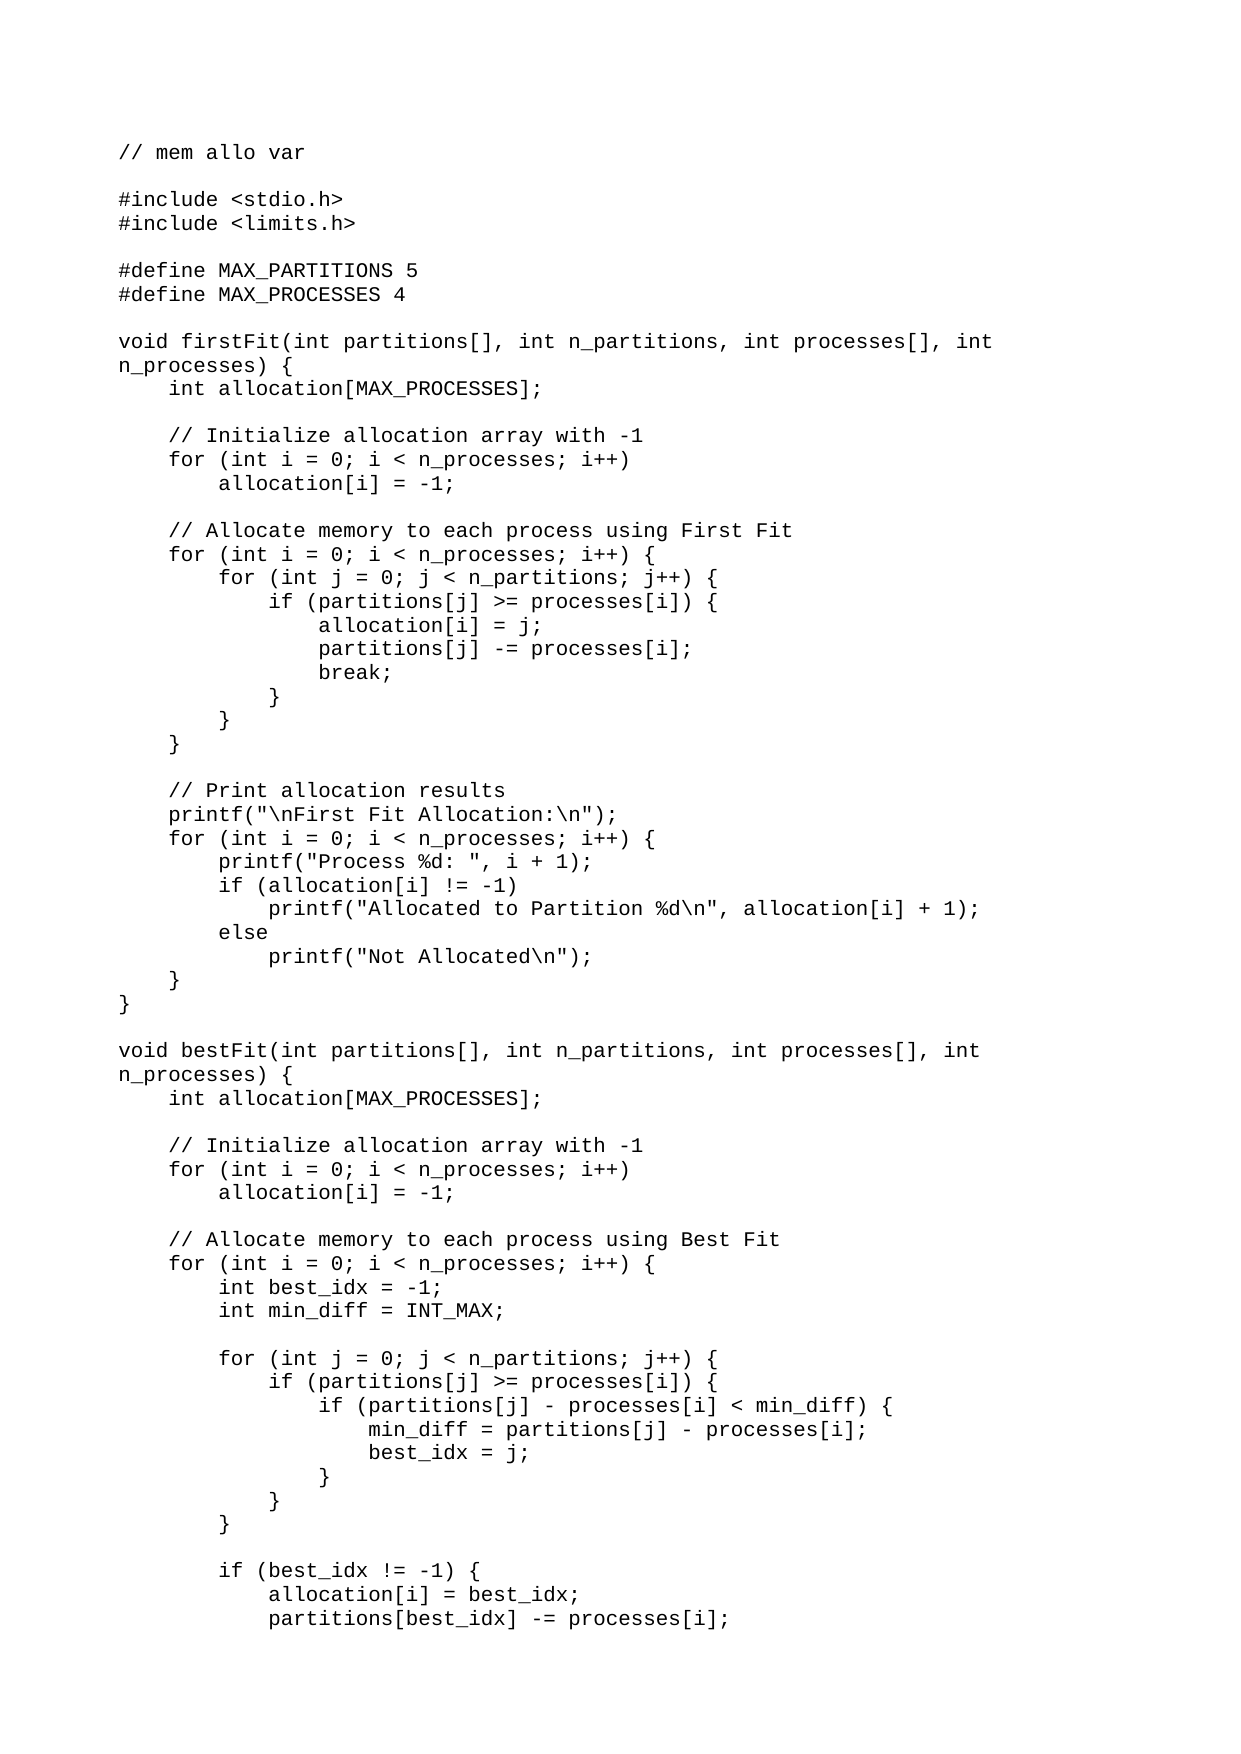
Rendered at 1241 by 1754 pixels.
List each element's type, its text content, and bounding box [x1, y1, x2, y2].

text allocation[i] = -1; [118, 1182, 1122, 1206]
text // Print allocation results [118, 780, 1122, 804]
text } [118, 733, 1122, 757]
text min_diff = partitions[j] - processes[i]; [118, 1419, 1122, 1442]
text } [118, 993, 1122, 1017]
text else [118, 922, 1122, 946]
text int allocation[MAX_PROCESSES]; [118, 378, 1122, 402]
text void bestFit(int partitions[], int n_partitions, int processes[], int n_processes) { [118, 1040, 1122, 1088]
text printf("\nFirst Fit Allocation:\n"); [118, 804, 1122, 827]
text } [118, 1489, 1122, 1513]
text } [118, 686, 1122, 709]
text if (best_idx != -1) { [118, 1561, 1122, 1584]
text best_idx = j; [118, 1442, 1122, 1466]
text if (partitions[j] >= processes[i]) { [118, 591, 1122, 615]
text for (int i = 0; i < n_processes; i++) { [118, 827, 1122, 851]
text break; [118, 662, 1122, 686]
text allocation[i] = j; [118, 615, 1122, 638]
text int best_idx = -1; [118, 1277, 1122, 1300]
text void firstFit(int partitions[], int n_partitions, int processes[], int n_processes) { [118, 331, 1122, 378]
text #define MAX_PROCESSES 4 [118, 284, 1122, 307]
text // Allocate memory to each process using Best Fit [118, 1229, 1122, 1253]
text } [118, 1466, 1122, 1489]
text for (int i = 0; i < n_processes; i++) { [118, 544, 1122, 567]
text if (partitions[j] >= processes[i]) { [118, 1371, 1122, 1395]
text #include <stdio.h> [118, 189, 1122, 213]
text printf("Process %d: ", i + 1); [118, 851, 1122, 875]
text printf("Allocated to Partition %d\n", allocation[i] + 1); [118, 898, 1122, 922]
text } [118, 1513, 1122, 1537]
text #include <limits.h> [118, 213, 1122, 236]
text printf("Not Allocated\n"); [118, 946, 1122, 969]
text // Initialize allocation array with -1 [118, 1135, 1122, 1158]
text partitions[j] -= processes[i]; [118, 638, 1122, 662]
text allocation[i] = -1; [118, 473, 1122, 496]
text if (allocation[i] != -1) [118, 875, 1122, 898]
text // mem allo var [118, 142, 1122, 165]
text int allocation[MAX_PROCESSES]; [118, 1088, 1122, 1111]
text if (partitions[j] - processes[i] < min_diff) { [118, 1395, 1122, 1419]
text for (int j = 0; j < n_partitions; j++) { [118, 567, 1122, 591]
text for (int i = 0; i < n_processes; i++) [118, 1158, 1122, 1182]
text for (int i = 0; i < n_processes; i++) { [118, 1253, 1122, 1277]
text #define MAX_PARTITIONS 5 [118, 260, 1122, 284]
text for (int i = 0; i < n_processes; i++) [118, 449, 1122, 473]
text partitions[best_idx] -= processes[i]; [118, 1608, 1122, 1631]
text // Initialize allocation array with -1 [118, 426, 1122, 449]
text } [118, 709, 1122, 733]
text int min_diff = INT_MAX; [118, 1300, 1122, 1324]
text allocation[i] = best_idx; [118, 1584, 1122, 1608]
text for (int j = 0; j < n_partitions; j++) { [118, 1348, 1122, 1371]
text // Allocate memory to each process using First Fit [118, 520, 1122, 544]
text } [118, 969, 1122, 993]
